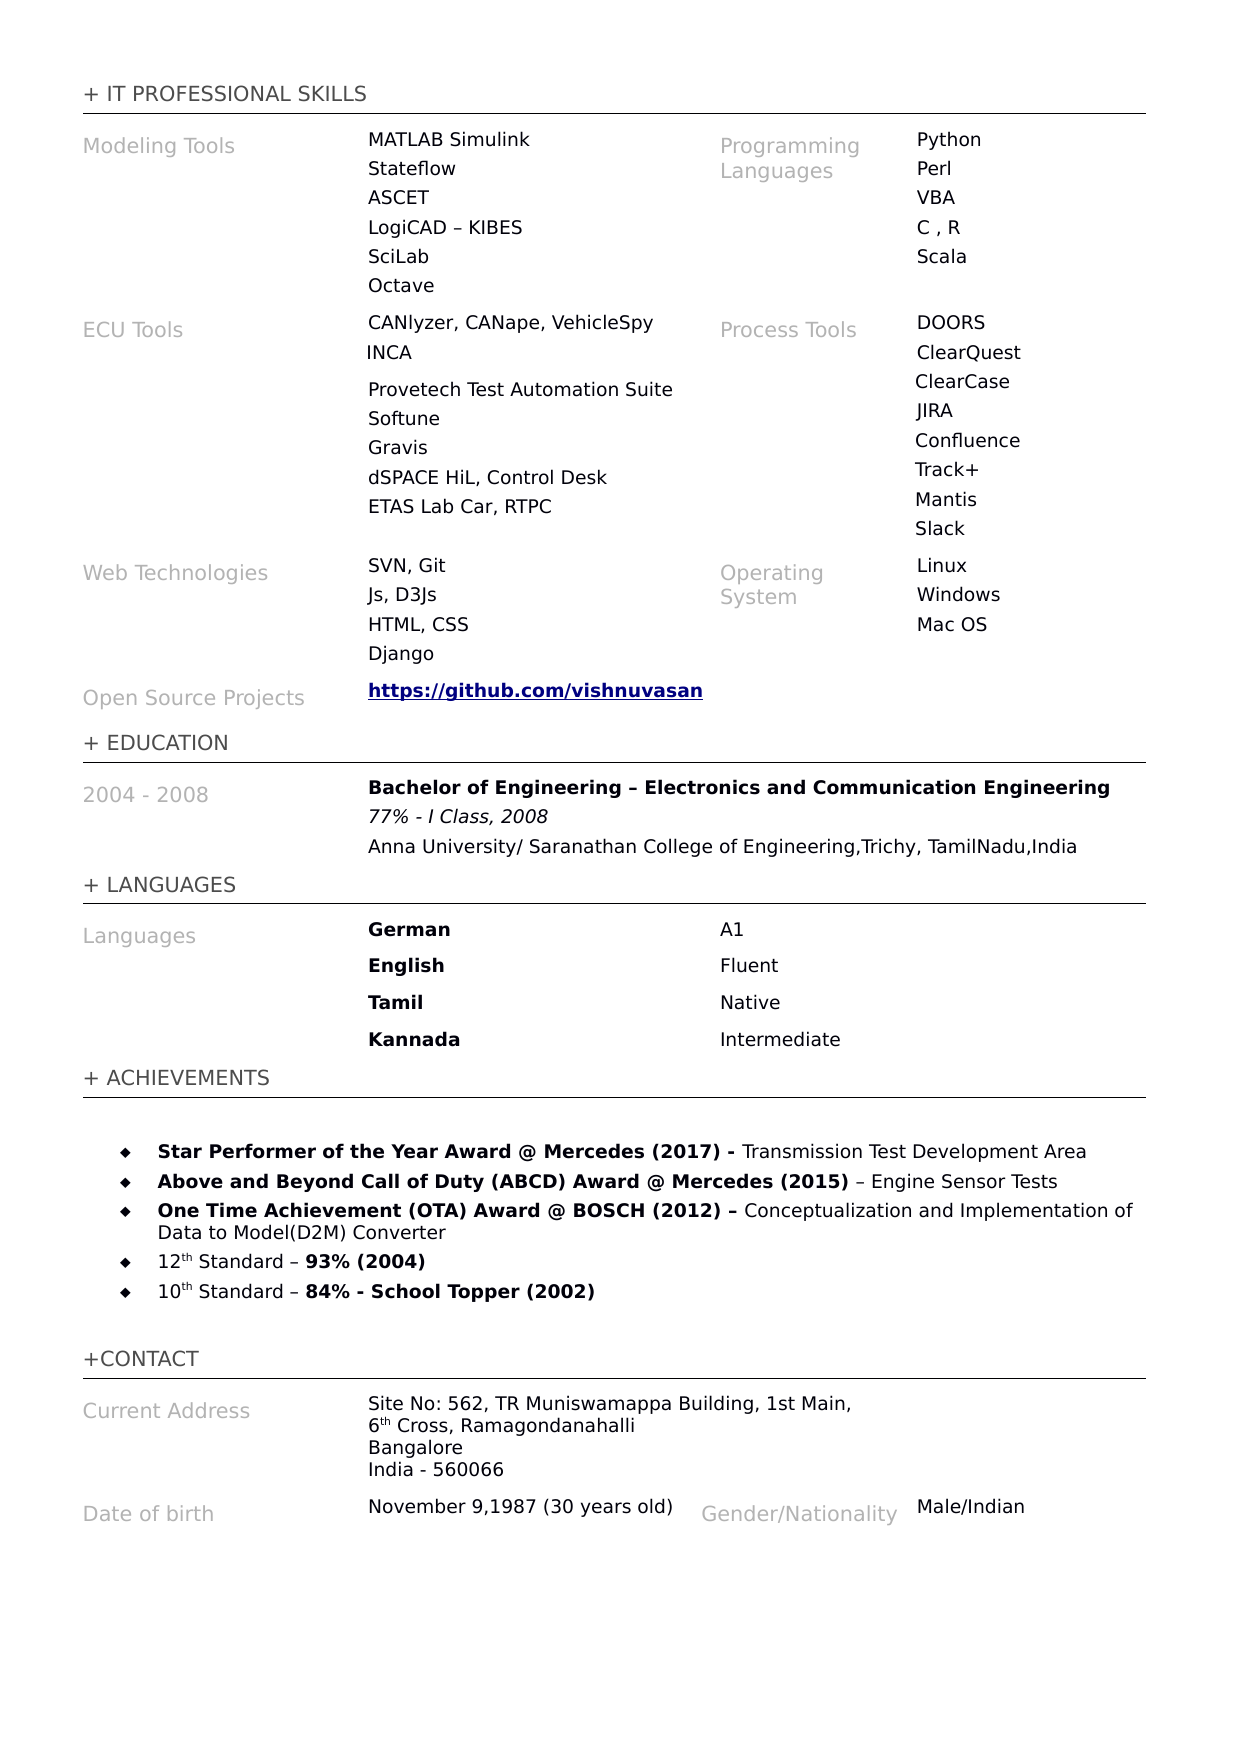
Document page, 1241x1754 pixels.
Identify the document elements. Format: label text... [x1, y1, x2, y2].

table_cell Current Address [75, 1386, 360, 1488]
table_cell German [360, 911, 712, 948]
table_cell ECU Tools [75, 305, 360, 547]
table_cell Open Source Projects [75, 672, 360, 723]
table_cell Python Perl VBA C , R Scala [909, 121, 1153, 305]
table_cell Languages [75, 911, 360, 1059]
table_cell Date of birth [75, 1488, 360, 1539]
table_cell Linux Windows Mac OS [909, 547, 1153, 672]
table_cell Tamil [360, 985, 712, 1022]
table_cell CANlyzer, CANape, VehicleSpy INCA Provetech Test Automation Suite Softune Gravis dSPACE HiL, Control Desk ETAS Lab Car, RTPC [360, 305, 712, 547]
table_cell November 9,1987 (30 years old) [360, 1488, 693, 1539]
table_cell Operating System [712, 547, 909, 672]
table_cell Programming Languages [712, 121, 909, 305]
table_cell DOORS ClearQuest ClearCase JIRA Confluence Track+ Mantis Slack [909, 305, 1153, 547]
table_cell Bachelor of Engineering – Electronics and Communication Engineering 77% - I Class, 2008 Anna University/ Saranathan College of Engineering,Trichy, TamilNadu,India [360, 770, 1153, 865]
table_cell English [360, 948, 712, 985]
table_cell https://github.com/vishnuvasan [360, 672, 1153, 723]
table_header +CONTACT [75, 1340, 1153, 1386]
table_cell Modeling Tools [75, 121, 360, 305]
table_cell Male/Indian [909, 1488, 1153, 1539]
table_cell + EDUCATION [75, 724, 1153, 769]
table_cell Intermediate [712, 1022, 1153, 1059]
table_cell + IT PROFESSIONAL SKILLS [75, 75, 1153, 121]
table_cell Site No: 562, TR Muniswamappa Building, 1st Main, 6th Cross, Ramagondanahalli Bangalore India - 560066 [360, 1386, 1153, 1488]
table_cell Web Technologies [75, 547, 360, 672]
table_cell MATLAB Simulink Stateflow ASCET LogiCAD – KIBES SciLab Octave [360, 121, 712, 305]
table_cell SVN, Git Js, D3Js HTML, CSS Django [360, 547, 712, 672]
table_cell Kannada [360, 1022, 712, 1059]
table_cell Star Performer of the Year Award @ Mercedes (2017) - Transmission Test Development Area Above and Beyond Call of Duty (ABCD) Award @ Mercedes (2015) – Engine Sensor Tests One Time Achievement (OTA) Award @ BOSCH (2012) – Conceptualization and Implementation of Data to Model(D2M) Converter 12th Standard – 93% (2004) 10th Standard – 84% - School Topper (2002) [75, 1105, 1153, 1340]
table_cell Fluent [712, 948, 1153, 985]
table_cell + LANGUAGES [75, 865, 1153, 911]
table_cell A1 [712, 911, 1153, 948]
table_cell + ACHIEVEMENTS [75, 1059, 1153, 1105]
table_cell 2004 - 2008 [75, 770, 360, 865]
table_cell Process Tools [712, 305, 909, 547]
table_cell Native [712, 985, 1153, 1022]
table_cell Gender/Nationality [694, 1488, 909, 1539]
